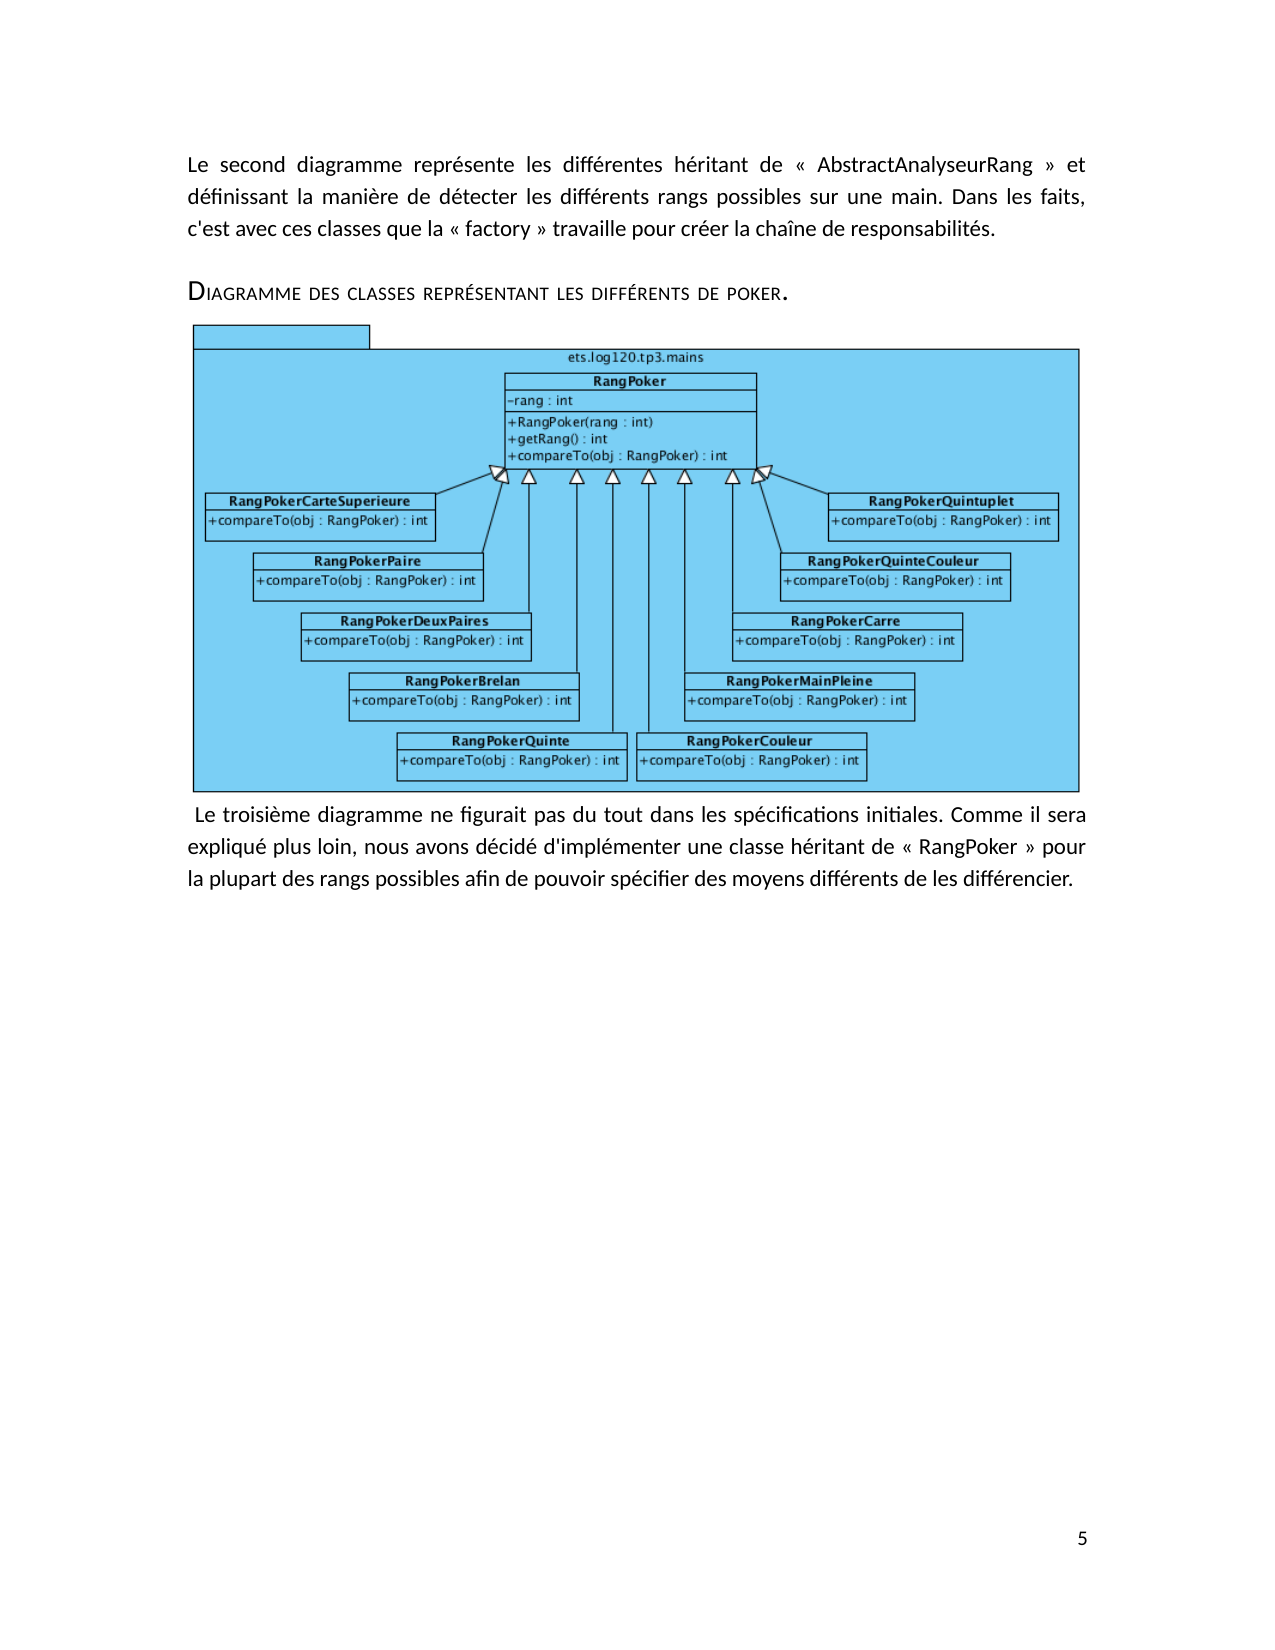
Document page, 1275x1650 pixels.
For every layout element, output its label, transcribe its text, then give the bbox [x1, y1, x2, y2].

text Le troisième diagramme ne figurait pas du tout dans les spécifications initiales. Comme il sera expliqué plus loin, nous avons décidé d'implémenter une classe héritant de « RangPoker » pour la plupart des rangs possibles afin de pouvoir spécifier des moyens différents de les différencier. [187, 796, 1087, 892]
subtitle Diagramme des classes représentant les différents de poker. [187, 272, 1087, 307]
text Le second diagramme représente les différentes héritant de « AbstractAnalyseurRang » et définissant la manière de détecter les différents rangs possibles sur une main. Dans les faits, c'est avec ces classes que la « factory » travaille pour créer la chaîne de responsabilités. [187, 150, 1087, 242]
picture [187, 320, 1088, 796]
